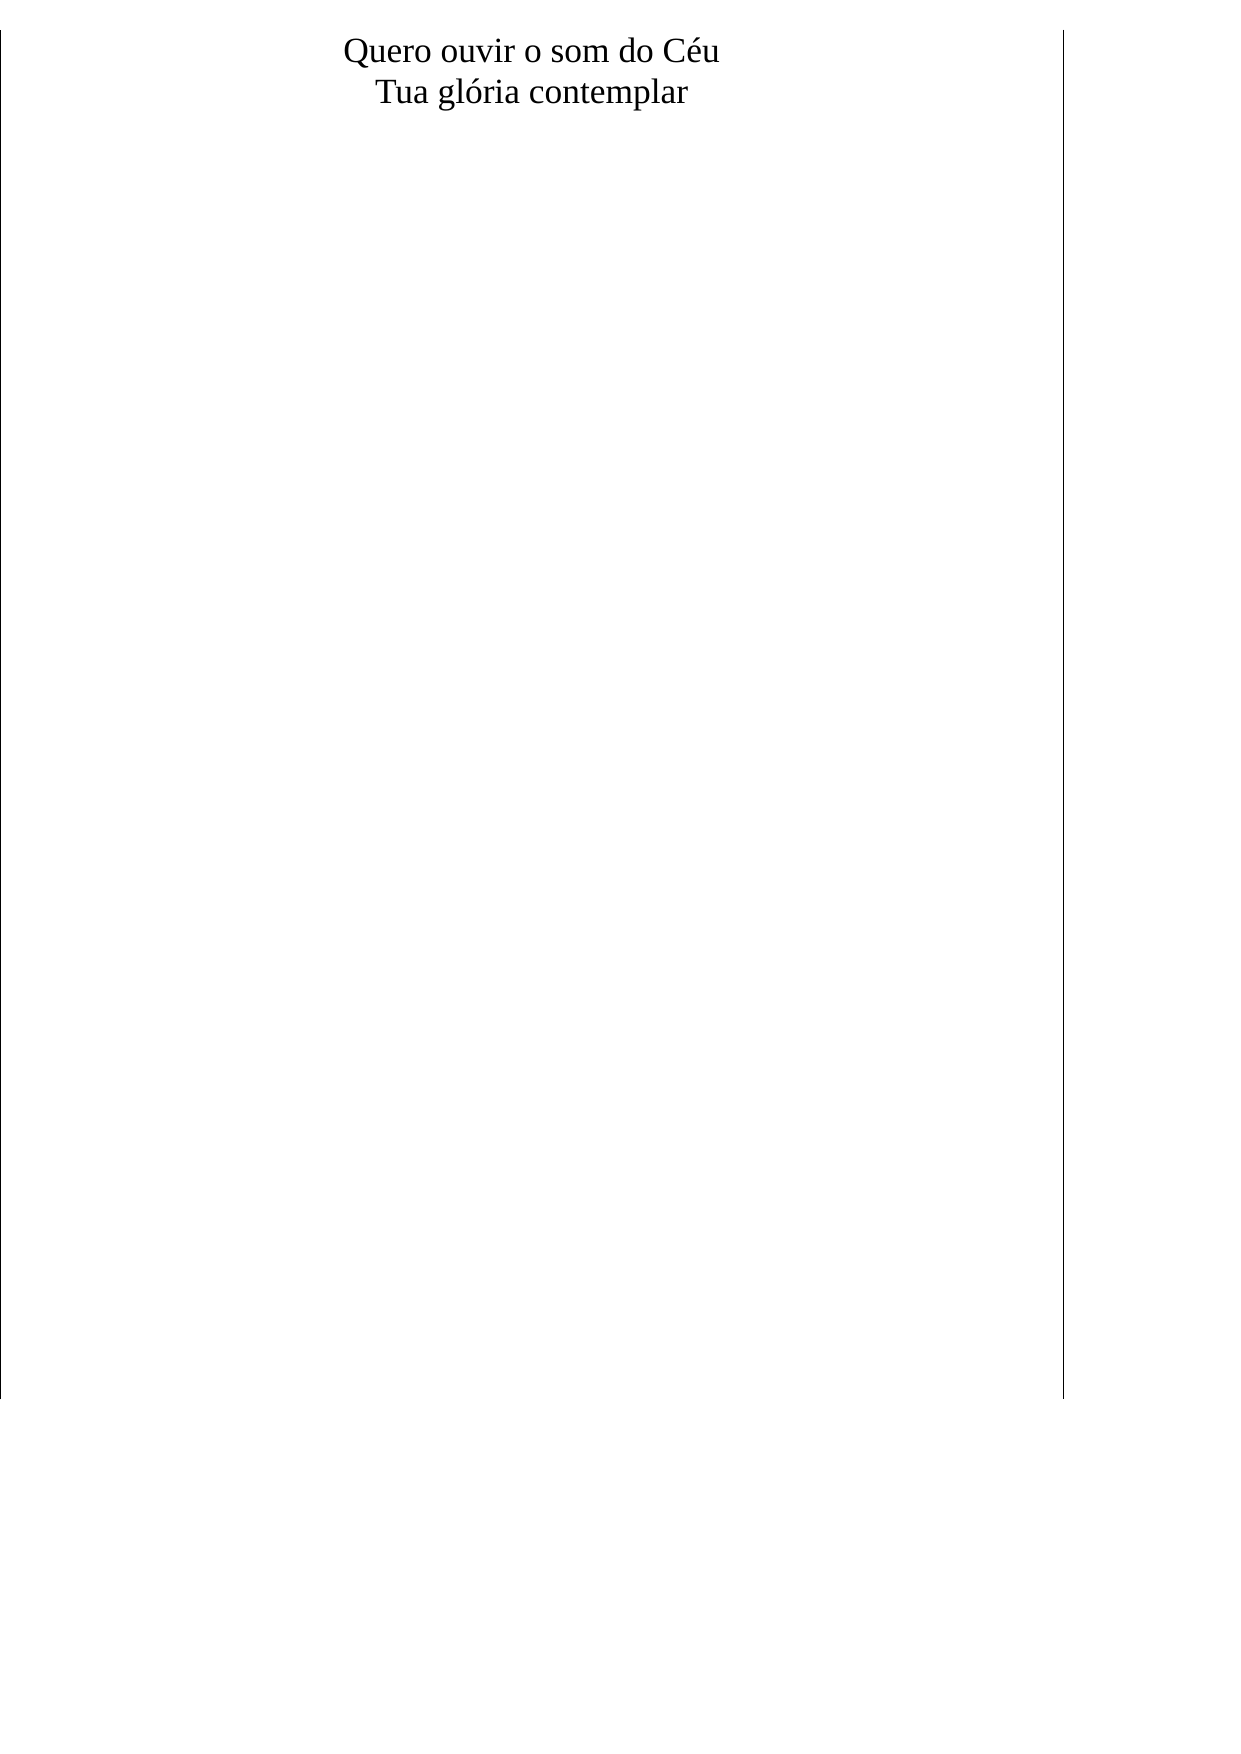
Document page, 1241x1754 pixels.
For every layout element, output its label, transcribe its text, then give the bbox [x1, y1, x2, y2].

text Quero ouvir o som do Céu [29, 29, 1033, 70]
text Tua glória contemplar [29, 70, 1033, 111]
